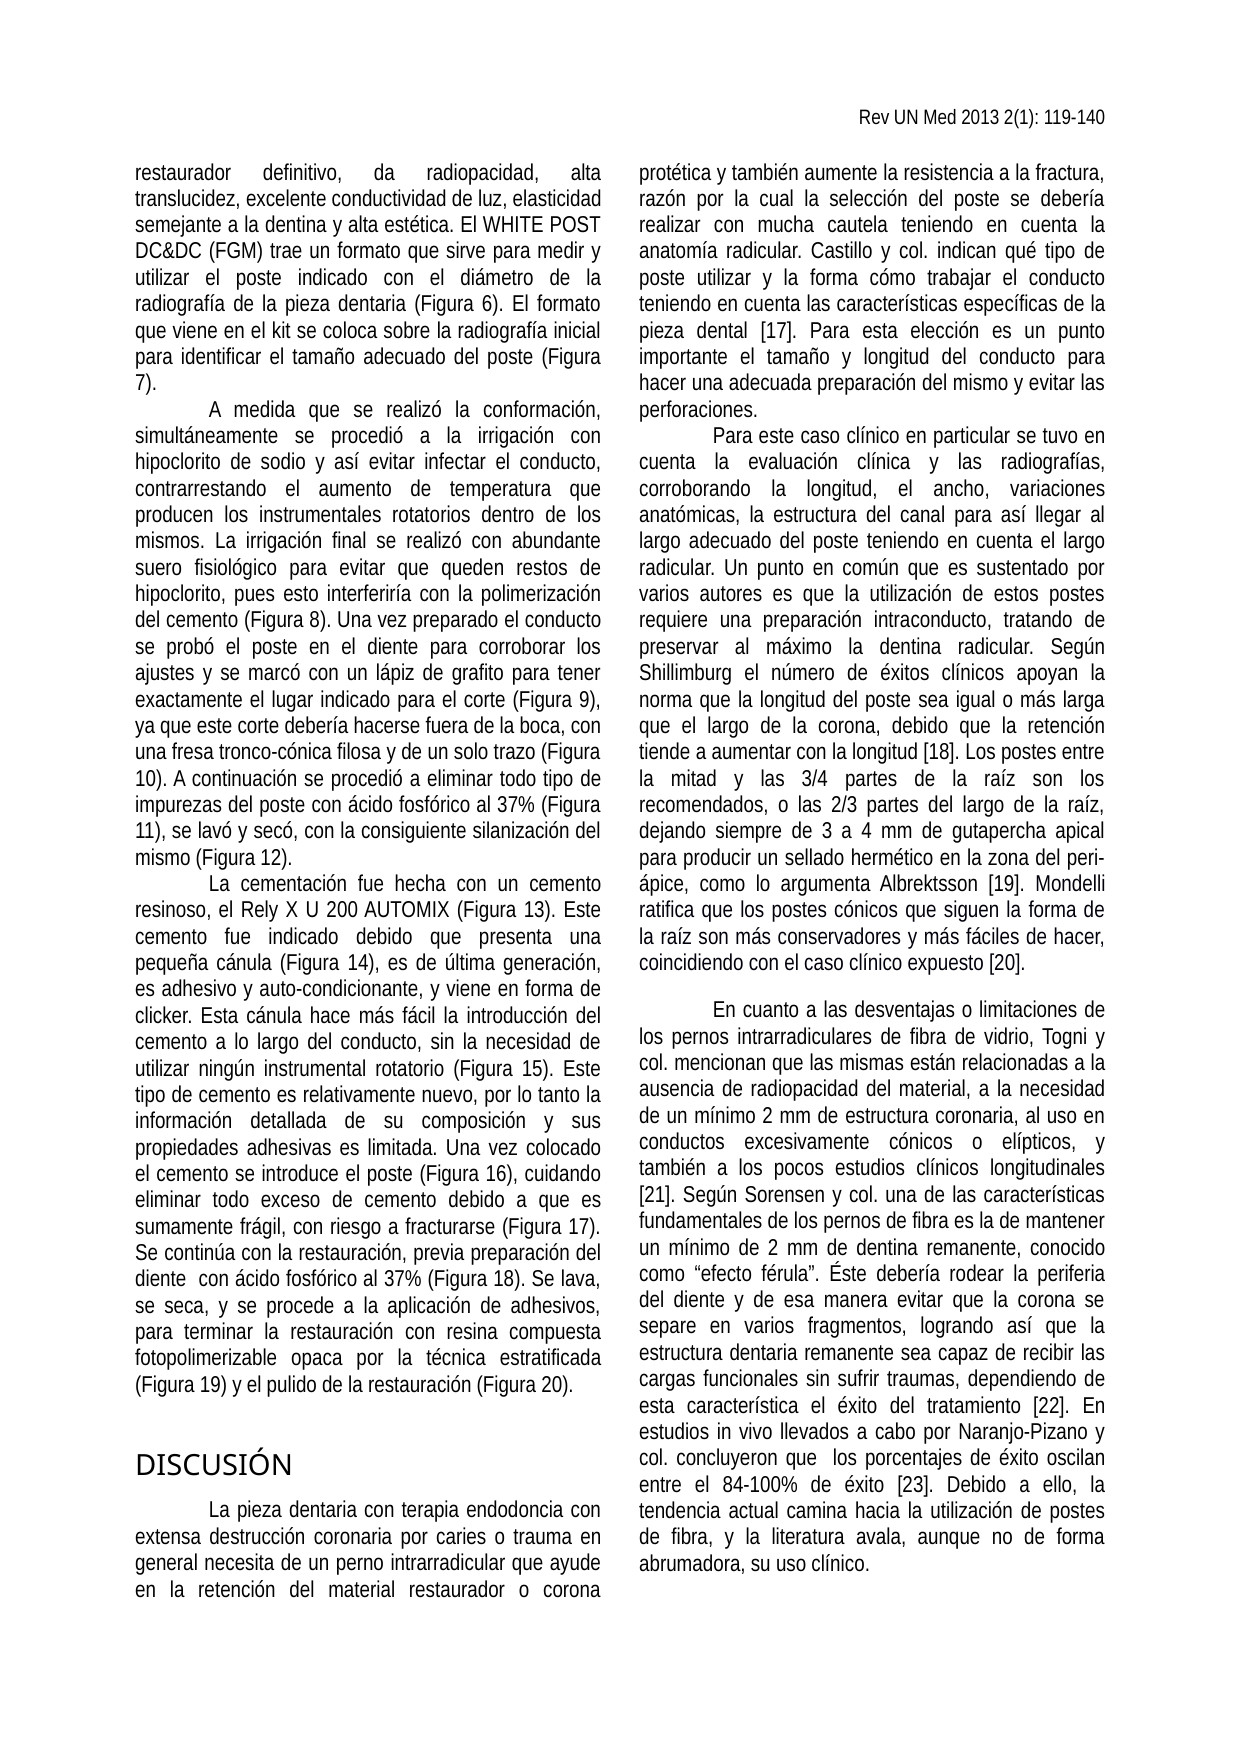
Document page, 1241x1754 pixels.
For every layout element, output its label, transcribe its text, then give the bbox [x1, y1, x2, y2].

text Para este caso clínico en particular se tuvo en cuenta la evaluación clínica y las radiografías, corroborando la longitud, el ancho, variaciones anatómicas, la estructura del canal para así llegar al largo adecuado del poste teniendo en cuenta el largo radicular. Un punto en común que es sustentado por varios autores es que la utilización de estos postes requiere una preparación intraconducto, tratando de preservar al máximo la dentina radicular. Según Shillimburg el número de éxitos clínicos apoyan la norma que la longitud del poste sea igual o más larga que el largo de la corona, debido que la retención tiende a aumentar con la longitud [18]. Los postes entre la mitad y las 3/4 partes de la raíz son los recomendados, o las 2/3 partes del largo de la raíz, dejando siempre de 3 a 4 mm de gutapercha apical para producir un sellado hermético en la zona del peri-ápice, como lo argumenta Albrektsson [19]. Mondelli ratifica que los postes cónicos que siguen la forma de la raíz son más conservadores y más fáciles de hacer, coincidiendo con el caso clínico expuesto [20]. [639, 422, 1105, 975]
text protética y también aumente la resistencia a la fractura, razón por la cual la selección del poste se debería realizar con mucha cautela teniendo en cuenta la anatomía radicular. Castillo y col. indican qué tipo de poste utilizar y la forma cómo trabajar el conducto teniendo en cuenta las características específicas de la pieza dental [17]. Para esta elección es un punto importante el tamaño y longitud del conducto para hacer una adecuada preparación del mismo y evitar las perforaciones. [639, 158, 1105, 422]
text En cuanto a las desventajas o limitaciones de los pernos intrarradiculares de fibra de vidrio, Togni y col. mencionan que las mismas están relacionadas a la ausencia de radiopacidad del material, a la necesidad de un mínimo 2 mm de estructura coronaria, al uso en conductos excesivamente cónicos o elípticos, y también a los pocos estudios clínicos longitudinales [21]. Según Sorensen y col. una de las características fundamentales de los pernos de fibra es la de mantener un mínimo de 2 mm de dentina remanente, conocido como “efecto férula”. Éste debería rodear la periferia del diente y de esa manera evitar que la corona se separe en varios fragmentos, logrando así que la estructura dentaria remanente sea capaz de recibir las cargas funcionales sin sufrir traumas, dependiendo de esta característica el éxito del tratamiento [22]. En estudios in vivo llevados a cabo por Naranjo-Pizano y col. concluyeron que los porcentajes de éxito oscilan entre el 84-100% de éxito [23]. Debido a ello, la tendencia actual camina hacia la utilización de postes de fibra, y la literatura avala, aunque no de forma abrumadora, su uso clínico. [639, 996, 1105, 1576]
text restaurador definitivo, da radiopacidad, alta translucidez, excelente conductividad de luz, elasticidad semejante a la dentina y alta estética. El WHITE POST DC&DC (FGM) trae un formato que sirve para medir y utilizar el poste indicado con el diámetro de la radiografía de la pieza dentaria (Figura 6). El formato que viene en el kit se coloca sobre la radiografía inicial para identificar el tamaño adecuado del poste (Figura 7). [135, 158, 601, 396]
text La pieza dentaria con terapia endodoncia con extensa destrucción coronaria por caries o trauma en general necesita de un perno intrarradicular que ayude en la retención del material restaurador o corona [135, 1496, 601, 1602]
text La cementación fue hecha con un cemento resinoso, el Rely X U 200 AUTOMIX (Figura 13). Este cemento fue indicado debido que presenta una pequeña cánula (Figura 14), es de última generación, es adhesivo y auto-condicionante, y viene en forma de clicker. Esta cánula hace más fácil la introducción del cemento a lo largo del conducto, sin la necesidad de utilizar ningún instrumental rotatorio (Figura 15). Este tipo de cemento es relativamente nuevo, por lo tanto la información detallada de su composición y sus propiedades adhesivas es limitada. Una vez colocado el cemento se introduce el poste (Figura 16), cuidando eliminar todo exceso de cemento debido a que es sumamente frágil, con riesgo a fracturarse (Figura 17). Se continúa con la restauración, previa preparación del diente con ácido fosfórico al 37% (Figura 18). Se lava, se seca, y se procede a la aplicación de adhesivos, para terminar la restauración con resina compuesta fotopolimerizable opaca por la técnica estratificada (Figura 19) y el pulido de la restauración (Figura 20). [135, 870, 601, 1397]
text A medida que se realizó la conformación, simultáneamente se procedió a la irrigación con hipoclorito de sodio y así evitar infectar el conducto, contrarrestando el aumento de temperatura que producen los instrumentales rotatorios dentro de los mismos. La irrigación final se realizó con abundante suero fisiológico para evitar que queden restos de hipoclorito, pues esto interferiría con la polimerización del cemento (Figura 8). Una vez preparado el conducto se probó el poste en el diente para corroborar los ajustes y se marcó con un lápiz de grafito para tener exactamente el lugar indicado para el corte (Figura 9), ya que este corte debería hacerse fuera de la boca, con una fresa tronco-cónica filosa y de un solo trazo (Figura 10). A continuación se procedió a eliminar todo tipo de impurezas del poste con ácido fosfórico al 37% (Figura 11), se lavó y secó, con la consiguiente silanización del mismo (Figura 12). [135, 396, 601, 870]
subtitle DISCUSIÓN [135, 1444, 601, 1484]
